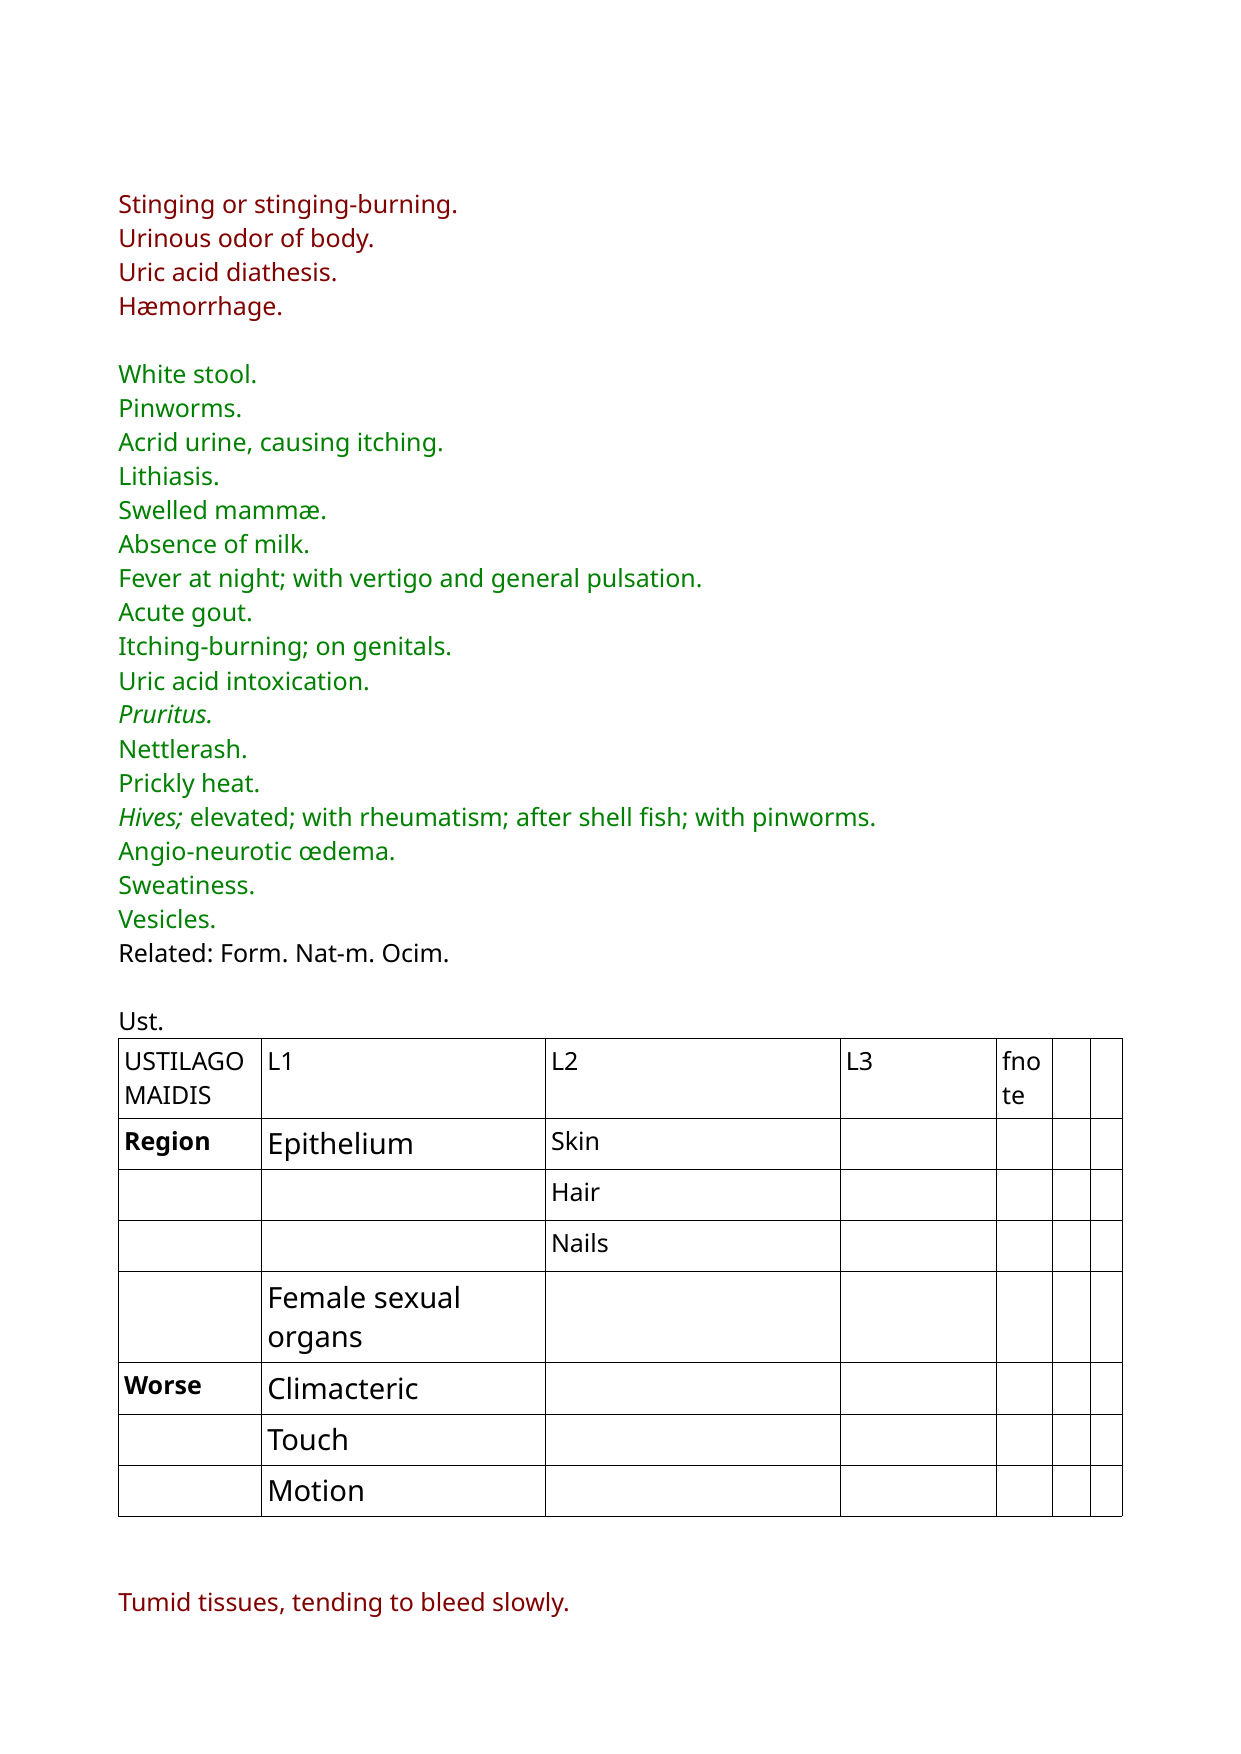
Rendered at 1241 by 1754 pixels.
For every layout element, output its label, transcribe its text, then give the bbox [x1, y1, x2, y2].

text Vesicles. [118, 902, 1122, 936]
table_header [1091, 1039, 1122, 1117]
text Itching-burning; on genitals. [118, 629, 1122, 663]
text Ust. [118, 1004, 1122, 1038]
text Hæmorrhage. [118, 288, 1122, 322]
table_cell [1053, 1119, 1090, 1169]
table_cell Female sexual organs [262, 1272, 545, 1362]
table_header USTILAGO MAIDIS [119, 1039, 261, 1117]
text Uric acid intoxication. [118, 663, 1122, 697]
text Angio-neurotic œdema. [118, 833, 1122, 867]
text Nettlerash. [118, 731, 1122, 765]
table_cell [841, 1119, 996, 1169]
table_header [1053, 1039, 1090, 1117]
table_cell [119, 1272, 261, 1362]
text Tumid tissues, tending to bleed slowly. [118, 1584, 1122, 1618]
table_cell [1091, 1170, 1122, 1220]
table_cell [841, 1221, 996, 1271]
table_cell [1053, 1363, 1090, 1413]
table_cell [1091, 1221, 1122, 1271]
table_header fnote [997, 1039, 1052, 1117]
table_cell [262, 1221, 545, 1271]
text Hives; elevated; with rheumatism; after shell fish; with pinworms. [118, 799, 1122, 833]
table_cell [119, 1221, 261, 1271]
text Stinging or stinging-burning. [118, 186, 1122, 220]
table_cell [997, 1119, 1052, 1169]
table_cell [997, 1466, 1052, 1516]
table_cell [1053, 1221, 1090, 1271]
table_cell [997, 1363, 1052, 1413]
table_cell [1053, 1272, 1090, 1362]
table_cell [1091, 1119, 1122, 1169]
text Acute gout. [118, 595, 1122, 629]
text Related: Form. Nat-m. Ocim. [118, 936, 1122, 970]
table_cell [997, 1170, 1052, 1220]
text Lithiasis. [118, 459, 1122, 493]
table_header L1 [262, 1039, 545, 1117]
text Pinworms. [118, 391, 1122, 425]
table_cell Motion [262, 1466, 545, 1516]
table_cell [262, 1170, 545, 1220]
table_cell [997, 1221, 1052, 1271]
table_cell Hair [546, 1170, 840, 1220]
table_cell [841, 1363, 996, 1413]
table_cell Nails [546, 1221, 840, 1271]
text Uric acid diathesis. [118, 254, 1122, 288]
table_cell [546, 1363, 840, 1413]
table_cell Climacteric [262, 1363, 545, 1413]
table_cell [1091, 1466, 1122, 1516]
table_cell [841, 1272, 996, 1362]
table_cell Skin [546, 1119, 840, 1169]
table_cell [1053, 1415, 1090, 1465]
table_cell [1053, 1466, 1090, 1516]
text Swelled mammæ. [118, 493, 1122, 527]
table_cell [119, 1170, 261, 1220]
table_cell [119, 1415, 261, 1465]
table_cell [546, 1466, 840, 1516]
table_cell [119, 1466, 261, 1516]
text Fever at night; with vertigo and general pulsation. [118, 561, 1122, 595]
text Urinous odor of body. [118, 220, 1122, 254]
table_cell [997, 1272, 1052, 1362]
table_cell Region [119, 1119, 261, 1169]
table_header L3 [841, 1039, 996, 1117]
text Pruritus. [118, 697, 1122, 731]
table_cell [997, 1415, 1052, 1465]
table_cell [1091, 1415, 1122, 1465]
text White stool. [118, 357, 1122, 391]
table_cell [1053, 1170, 1090, 1220]
table_cell [841, 1170, 996, 1220]
table_cell [1091, 1363, 1122, 1413]
table_cell [546, 1415, 840, 1465]
table_cell [1091, 1272, 1122, 1362]
table_cell [546, 1272, 840, 1362]
table_cell [841, 1466, 996, 1516]
text Sweatiness. [118, 867, 1122, 902]
table_header L2 [546, 1039, 840, 1117]
table_cell Touch [262, 1415, 545, 1465]
table_cell Worse [119, 1363, 261, 1413]
table_cell [841, 1415, 996, 1465]
table_cell Epithelium [262, 1119, 545, 1169]
text Absence of milk. [118, 527, 1122, 561]
text Acrid urine, causing itching. [118, 425, 1122, 459]
text Prickly heat. [118, 765, 1122, 799]
